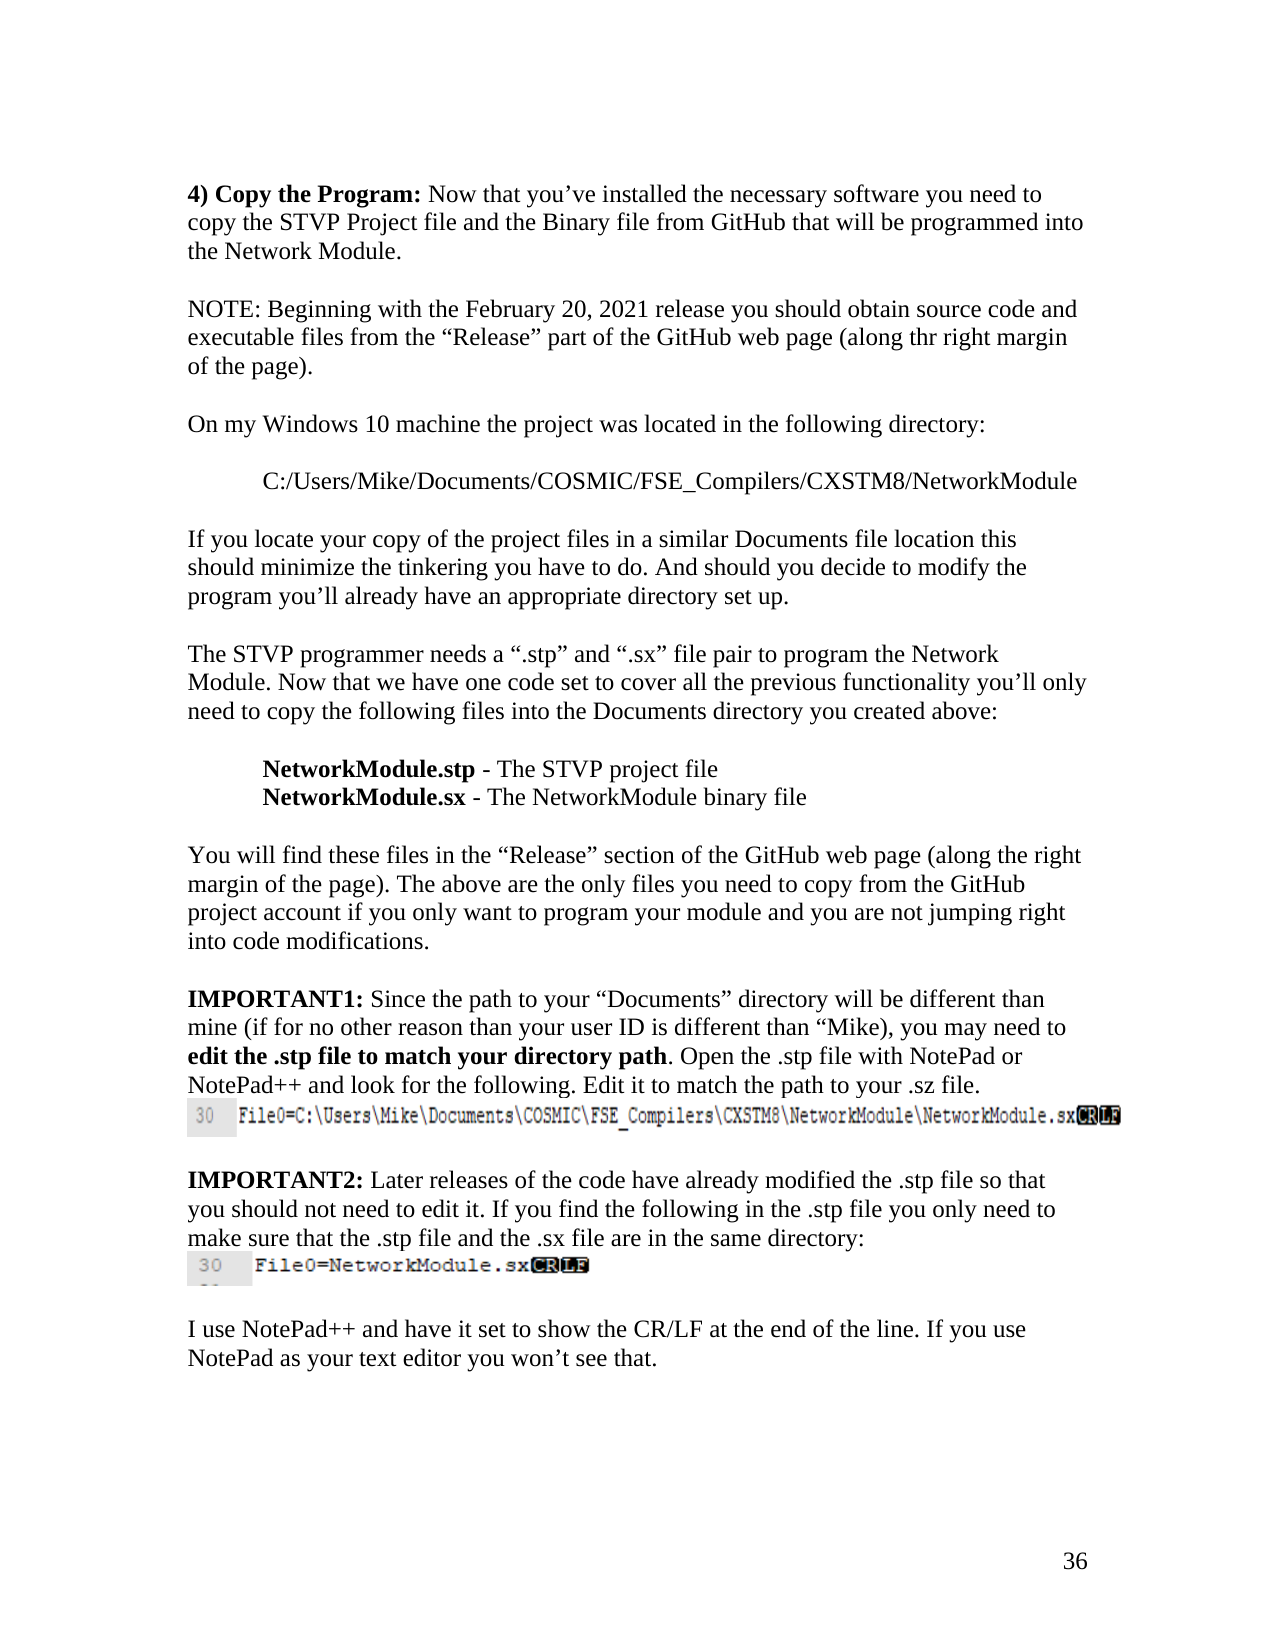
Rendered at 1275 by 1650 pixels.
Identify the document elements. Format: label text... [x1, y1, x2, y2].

text On my Windows 10 machine the project was located in the following directory: [187, 409, 1087, 437]
picture [187, 1251, 608, 1286]
text C:/Users/Mike/Documents/COSMIC/FSE_Compilers/CXSTM8/NetworkModule [262, 466, 1087, 495]
text The STVP programmer needs a “.stp” and “.sx” file pair to program the Network Module. Now that we have one code set to cover all the previous functionality you’ll only need to copy the following files into the Documents directory you created above: [187, 639, 1087, 725]
text IMPORTANT1: Since the path to your “Documents” directory will be different than mine (if for no other reason than your user ID is different than “Mike), you may need to edit the .stp file to match your directory path. Open the .stp file with NotePad or NotePad++ and look for the following. Edit it to match the path to your .sz file. [187, 984, 1087, 1098]
picture [187, 1098, 1135, 1137]
text NetworkModule.stp - The STVP project file [187, 754, 1087, 782]
text If you locate your copy of the project files in a similar Documents file location this should minimize the tinkering you have to do. And should you decide to modify the program you’ll already have an appropriate directory set up. [187, 524, 1087, 610]
text NOTE: Beginning with the February 20, 2021 release you should obtain source code and executable files from the “Release” part of the GitHub web page (along thr right margin of the page). [187, 294, 1087, 380]
text You will find these files in the “Release” section of the GitHub web page (along the right margin of the page). The above are the only files you need to copy from the GitHub project account if you only want to program your module and you are not jumping right into code modifications. [187, 840, 1087, 955]
text NetworkModule.sx - The NetworkModule binary file [187, 782, 1087, 811]
text I use NotePad++ and have it set to show the CR/LF at the end of the line. If you use NotePad as your text editor you won’t see that. [187, 1314, 1087, 1372]
text 4) Copy the Program: Now that you’ve installed the necessary software you need to copy the STVP Project file and the Binary file from GitHub that will be programmed into the Network Module. [187, 179, 1087, 265]
text IMPORTANT2: Later releases of the code have already modified the .stp file so that you should not need to edit it. If you find the following in the .stp file you only need to make sure that the .stp file and the .sx file are in the same directory: [187, 1165, 1087, 1286]
